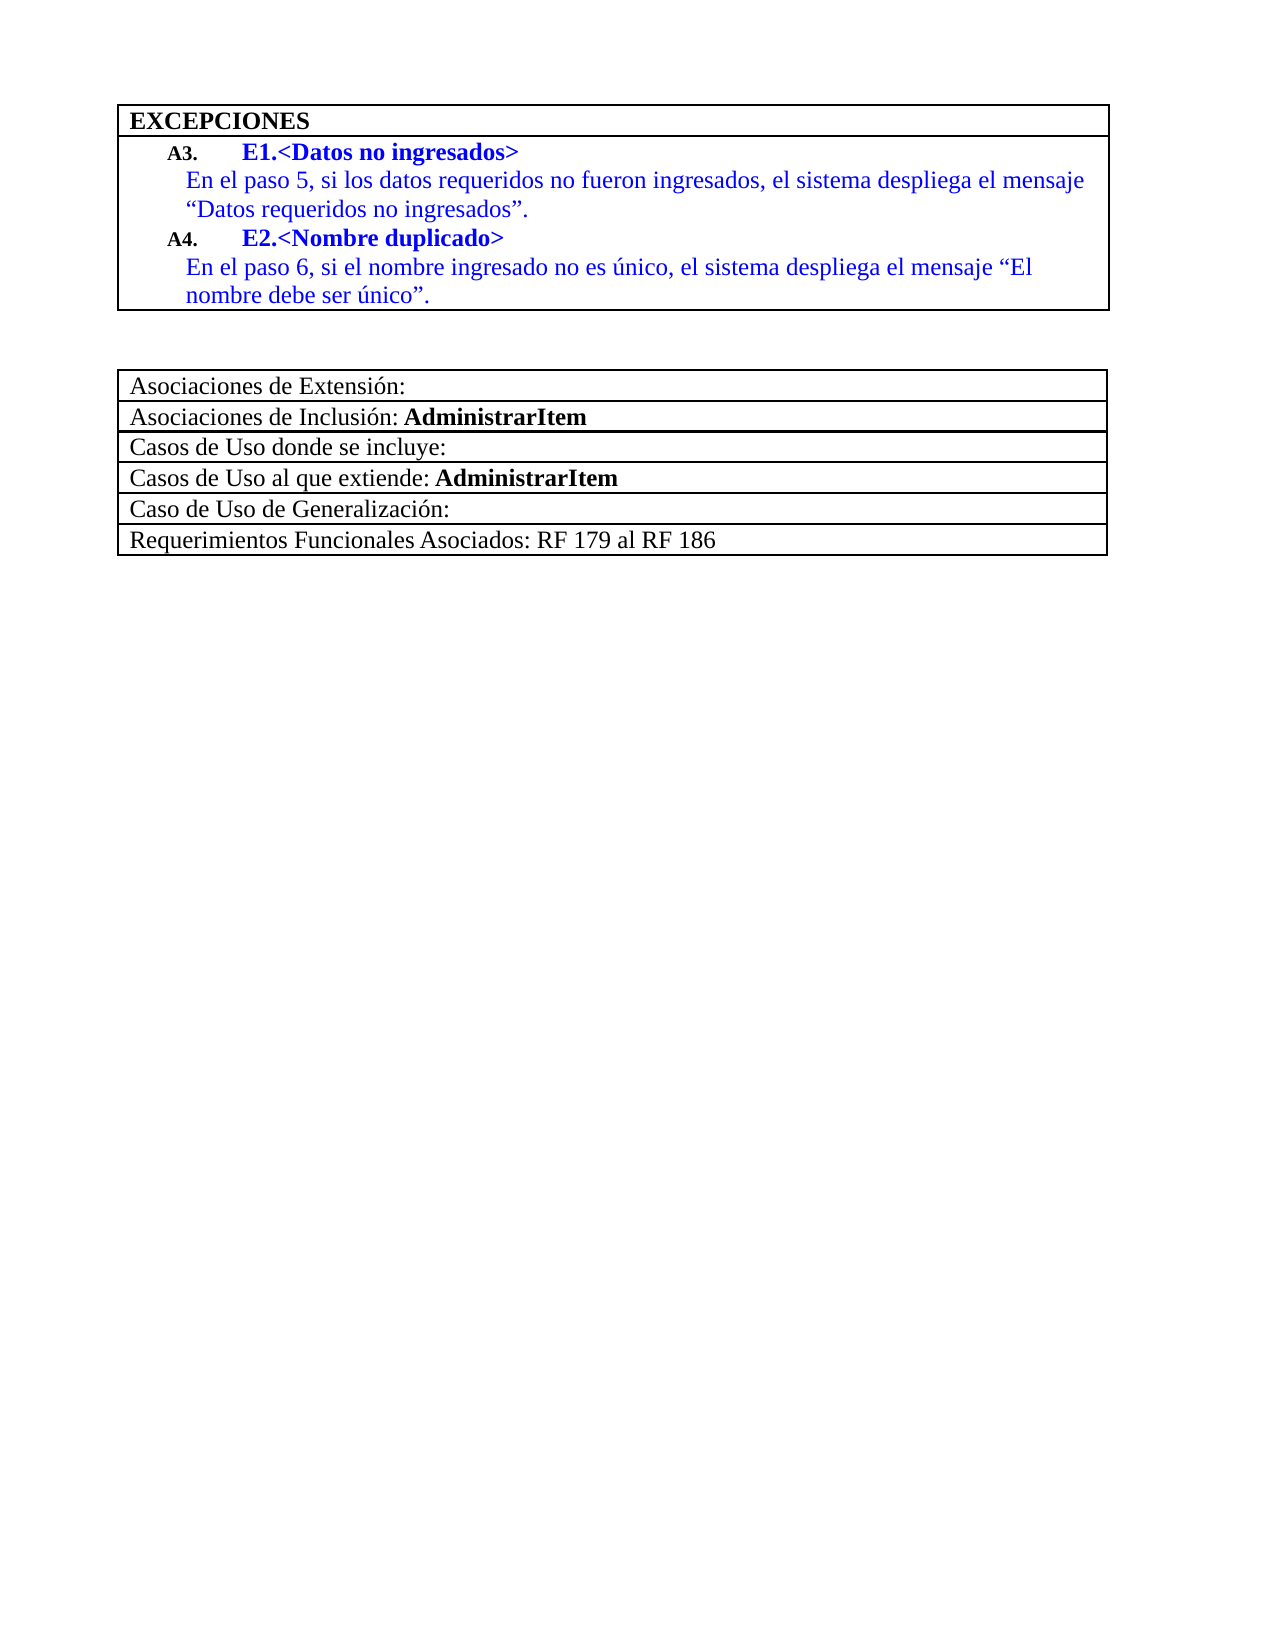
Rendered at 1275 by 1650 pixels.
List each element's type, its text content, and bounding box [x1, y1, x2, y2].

table_cell E1.<Datos no ingresados> En el paso 5, si los datos requeridos no fueron ingresados, el sistema despliega el mensaje “Datos requeridos no ingresados”. E2.<Nombre duplicado> En el paso 6, si el nombre ingresado no es único, el sistema despliega el mensaje “El nombre debe ser único”. [119, 137, 1108, 309]
table_header Asociaciones de Extensión: [119, 371, 1106, 399]
table_header EXCEPCIONES [119, 106, 1108, 134]
table_cell Caso de Uso de Generalización: [119, 494, 1106, 523]
table_cell Requerimientos Funcionales Asociados: RF 179 al RF 186 [119, 525, 1106, 554]
table_cell Asociaciones de Inclusión: AdministrarItem [119, 402, 1106, 430]
table_cell Casos de Uso al que extiende: AdministrarItem [119, 463, 1106, 492]
table_cell Casos de Uso donde se incluye: [119, 433, 1106, 461]
